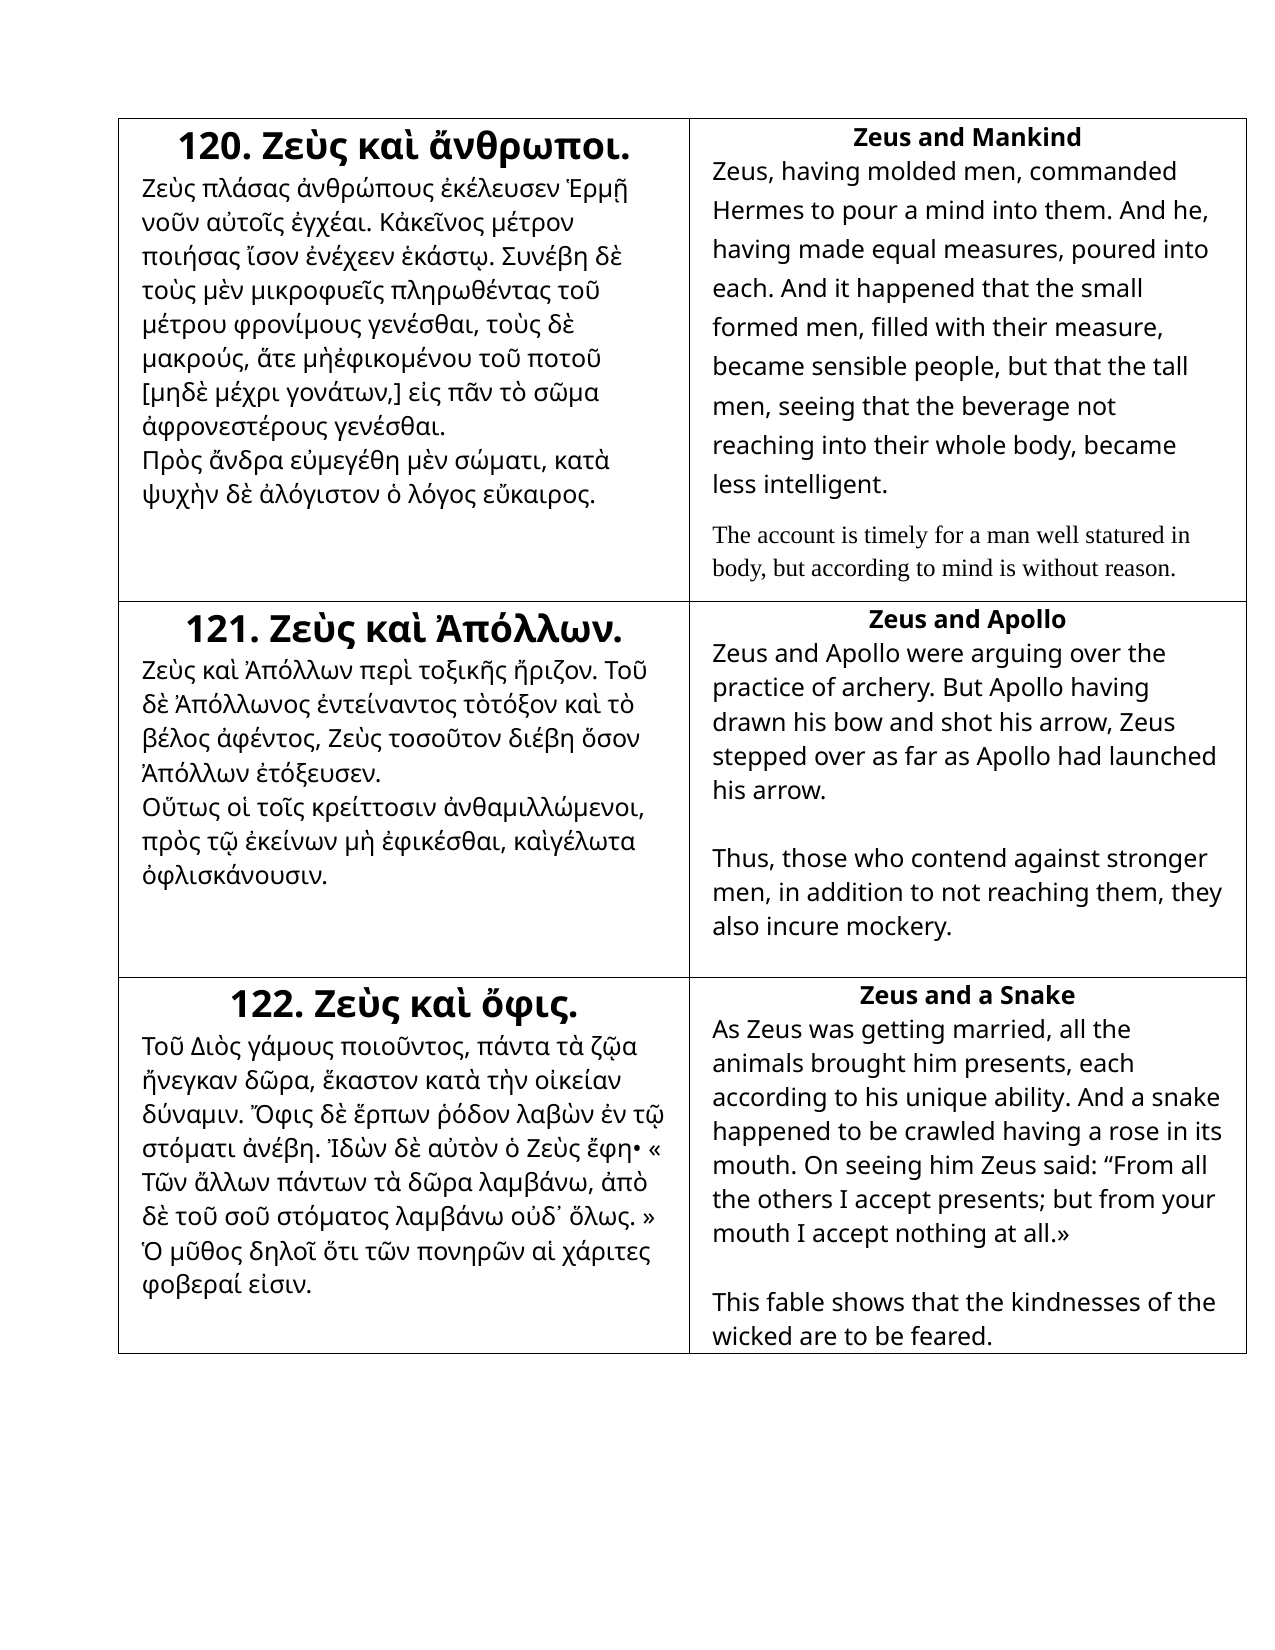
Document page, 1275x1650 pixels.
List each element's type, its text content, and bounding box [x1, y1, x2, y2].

table_cell 122. Ζεὺς καὶ ὄφις. Τοῦ Διὸς γάμους ποιοῦντος, πάντα τὰ ζῷα ἤνεγκαν δῶρα, ἕκαστον κατὰ τὴν οἰκείαν δύναμιν. Ὄφις δὲ ἕρπων ῥόδον λαβὼν ἐν τῷ στόματι ἀνέβη. Ἰδὼν δὲ αὐτὸν ὁ Ζεὺς ἔφη• « Τῶν ἄλλων πάντων τὰ δῶρα λαμβάνω, ἀπὸ δὲ τοῦ σοῦ στόματος λαμβάνω οὐδ᾿ ὅλως. » Ὁ μῦθος δηλοῖ ὅτι τῶν πονηρῶν αἱ χάριτες φοβεραί εἰσιν. [119, 978, 689, 1352]
table_cell Zeus and Mankind Zeus, having molded men, commanded Hermes to pour a mind into them. And he, having made equal measures, poured into each. And it happened that the small formed men, filled with their measure, became sensible people, but that the tall men, seeing that the beverage not reaching into their whole body, became less intelligent. The account is timely for a man well statured in body, but according to mind is without reason. [690, 119, 1246, 601]
table_cell 120. Ζεὺς καὶ ἄνθρωποι. Ζεὺς πλάσας ἀνθρώπους ἐκέλευσεν Ἑρμῇ νοῦν αὐτοῖς ἐγχέαι. Κἀκεῖνος μέτρον ποιήσας ἴσον ἐνέχεεν ἑκάστῳ. Συνέβη δὲ τοὺς μὲν μικροφυεῖς πληρωθέντας τοῦ μέτρου φρονίμους γενέσθαι, τοὺς δὲ μακρούς, ἅτε μὴἐφικομένου τοῦ ποτοῦ [μηδὲ μέχρι γονάτων,] εἰς πᾶν τὸ σῶμα ἀφρονεστέρους γενέσθαι. Πρὸς ἄνδρα εὐμεγέθη μὲν σώματι, κατὰ ψυχὴν δὲ ἀλόγιστον ὁ λόγος εὔκαιρος. [119, 119, 689, 601]
table_cell Zeus and Apollo Zeus and Apollo were arguing over the practice of archery. But Apollo having drawn his bow and shot his arrow, Zeus stepped over as far as Apollo had launched his arrow. Thus, those who contend against stronger men, in addition to not reaching them, they also incure mockery. [690, 602, 1246, 977]
table_cell Zeus and a Snake As Zeus was getting married, all the animals brought him presents, each according to his unique ability. And a snake happened to be crawled having a rose in its mouth. On seeing him Zeus said: “From all the others I accept presents; but from your mouth I accept nothing at all.» This fable shows that the kindnesses of the wicked are to be feared. [690, 978, 1246, 1352]
table_cell 121. Ζεὺς καὶ Ἀπόλλων. Ζεὺς καὶ Ἀπόλλων περὶ τοξικῆς ἤριζον. Τοῦ δὲ Ἀπόλλωνος ἐντείναντος τὸτόξον καὶ τὸ βέλος ἀφέντος, Ζεὺς τοσοῦτον διέβη ὅσον Ἀπόλλων ἐτόξευσεν. Οὕτως οἱ τοῖς κρείττοσιν ἀνθαμιλλώμενοι, πρὸς τῷ ἐκείνων μὴ ἐφικέσθαι, καὶγέλωτα ὀφλισκάνουσιν. [119, 602, 689, 977]
